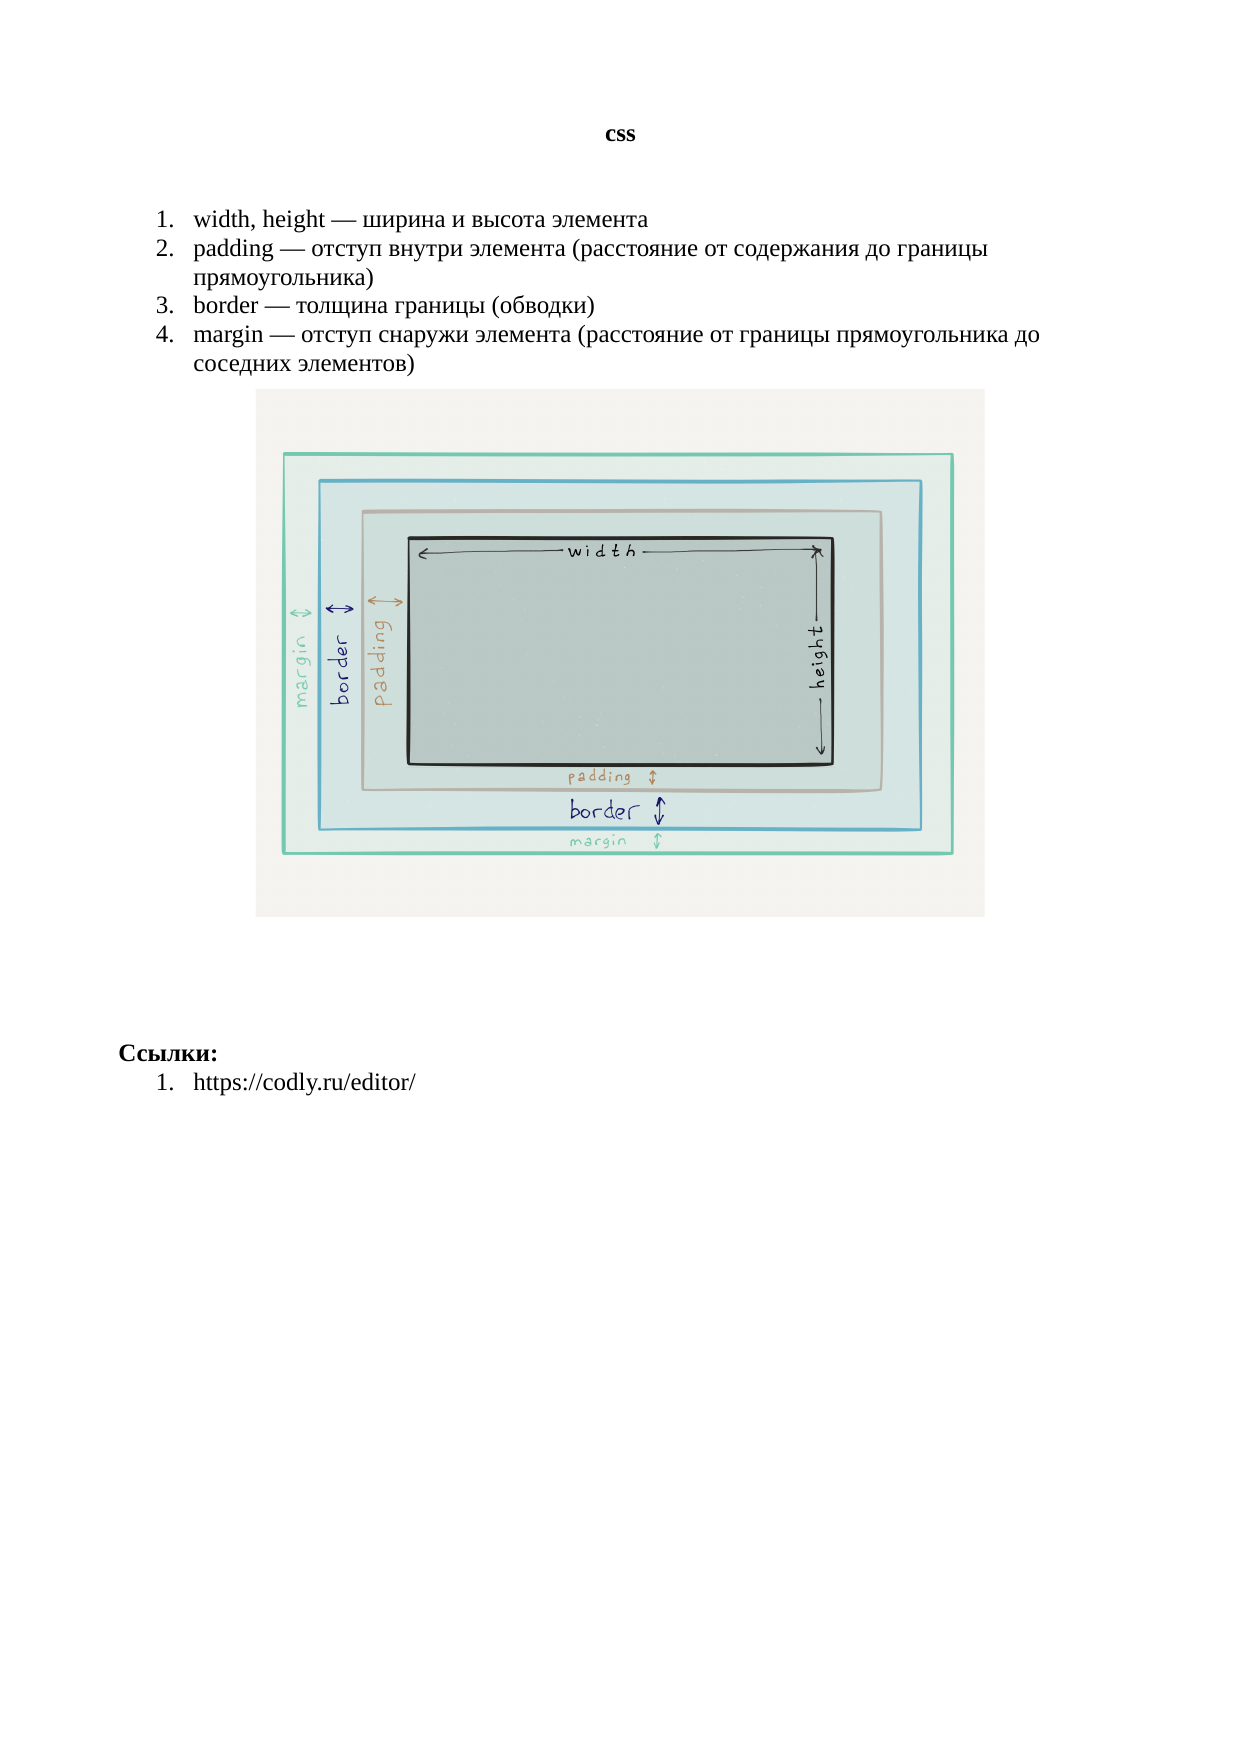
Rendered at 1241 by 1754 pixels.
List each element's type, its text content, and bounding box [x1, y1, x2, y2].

list https://codly.ru/editor/ [156, 1067, 1122, 1096]
list margin — отступ снаружи элемента (расстояние от границы прямоугольника до соседних элементов) [156, 319, 1122, 377]
text css [118, 118, 1122, 147]
list border — толщина границы (обводки) [156, 291, 1122, 319]
list padding — отступ внутри элемента (расстояние от содержания до границы прямоугольника) [156, 233, 1122, 291]
text Ссылки: [118, 1038, 1122, 1067]
list width, height — ширина и высота элемента [156, 204, 1122, 233]
picture [255, 389, 985, 917]
